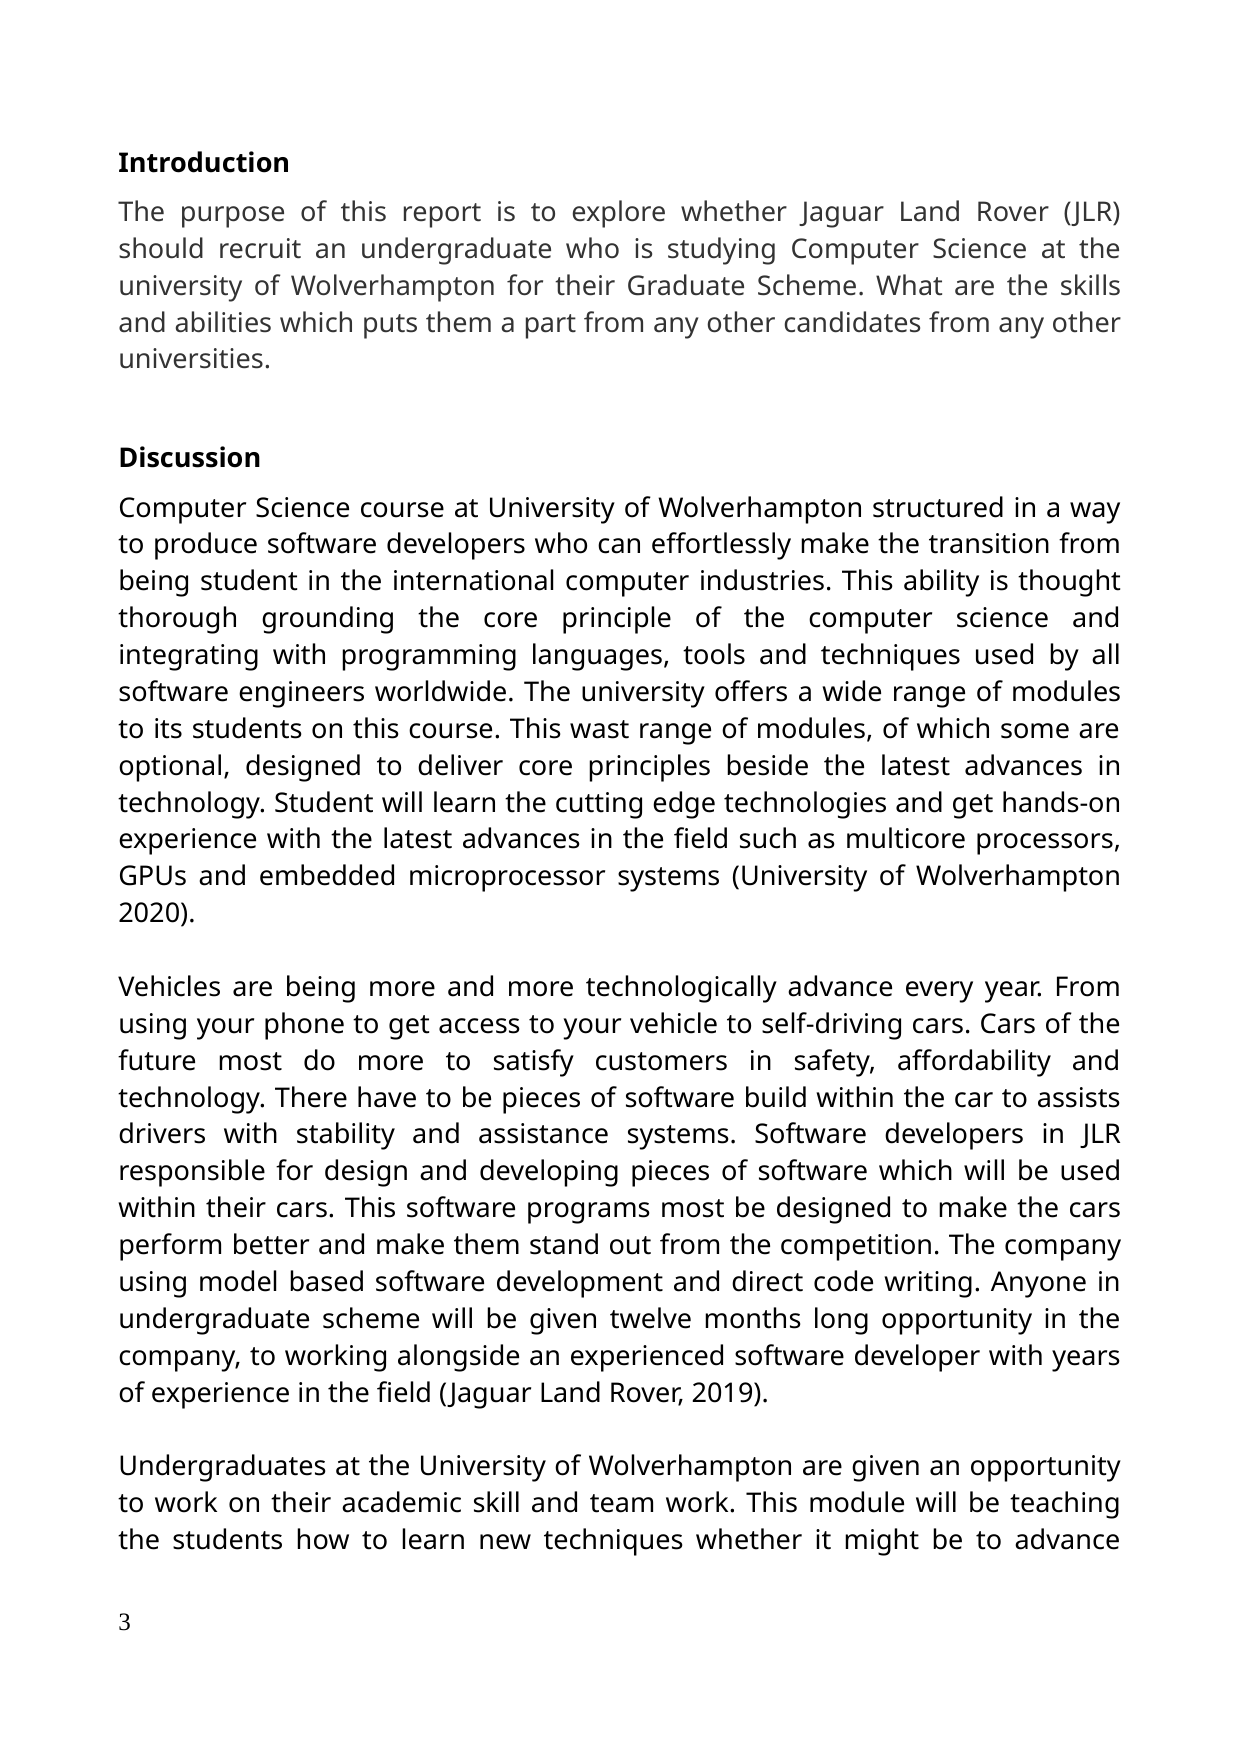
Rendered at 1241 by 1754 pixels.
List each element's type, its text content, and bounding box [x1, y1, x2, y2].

text Vehicles are being more and more technologically advance every year. From using your phone to get access to your vehicle to self-driving cars. Cars of the future most do more to satisfy customers in safety, affordability and technology. There have to be pieces of software build within the car to assists drivers with stability and assistance systems. Software developers in JLR responsible for design and developing pieces of software which will be used within their cars. This software programs most be designed to make the cars perform better and make them stand out from the competition. The company using model based software development and direct code writing. Anyone in undergraduate scheme will be given twelve months long opportunity in the company, to working alongside an experienced software developer with years of experience in the field (Jaguar Land Rover, 2019). [118, 967, 1122, 1410]
text Computer Science course at University of Wolverhampton structured in a way to produce software developers who can effortlessly make the transition from being student in the international computer industries. This ability is thought thorough grounding the core principle of the computer science and integrating with programming languages, tools and techniques used by all software engineers worldwide. The university offers a wide range of modules to its students on this course. This wast range of modules, of which some are optional, designed to deliver core principles beside the latest advances in technology. Student will learn the cutting edge technologies and get hands-on experience with the latest advances in the field such as multicore processors, GPUs and embedded microprocessor systems (University of Wolverhampton 2020). [118, 488, 1122, 931]
text Undergraduates at the University of Wolverhampton are given an opportunity to work on their academic skill and team work. This module will be teaching the students how to learn new techniques whether it might be to advance [118, 1447, 1122, 1557]
text The purpose of this report is to explore whether Jaguar Land Rover (JLR) should recruit an undergraduate who is studying Computer Science at the university of Wolverhampton for their Graduate Scheme. What are the skills and abilities which puts them a part from any other candidates from any other universities. [118, 192, 1122, 377]
subtitle Discussion [118, 439, 1122, 476]
subtitle Introduction [118, 143, 1122, 180]
